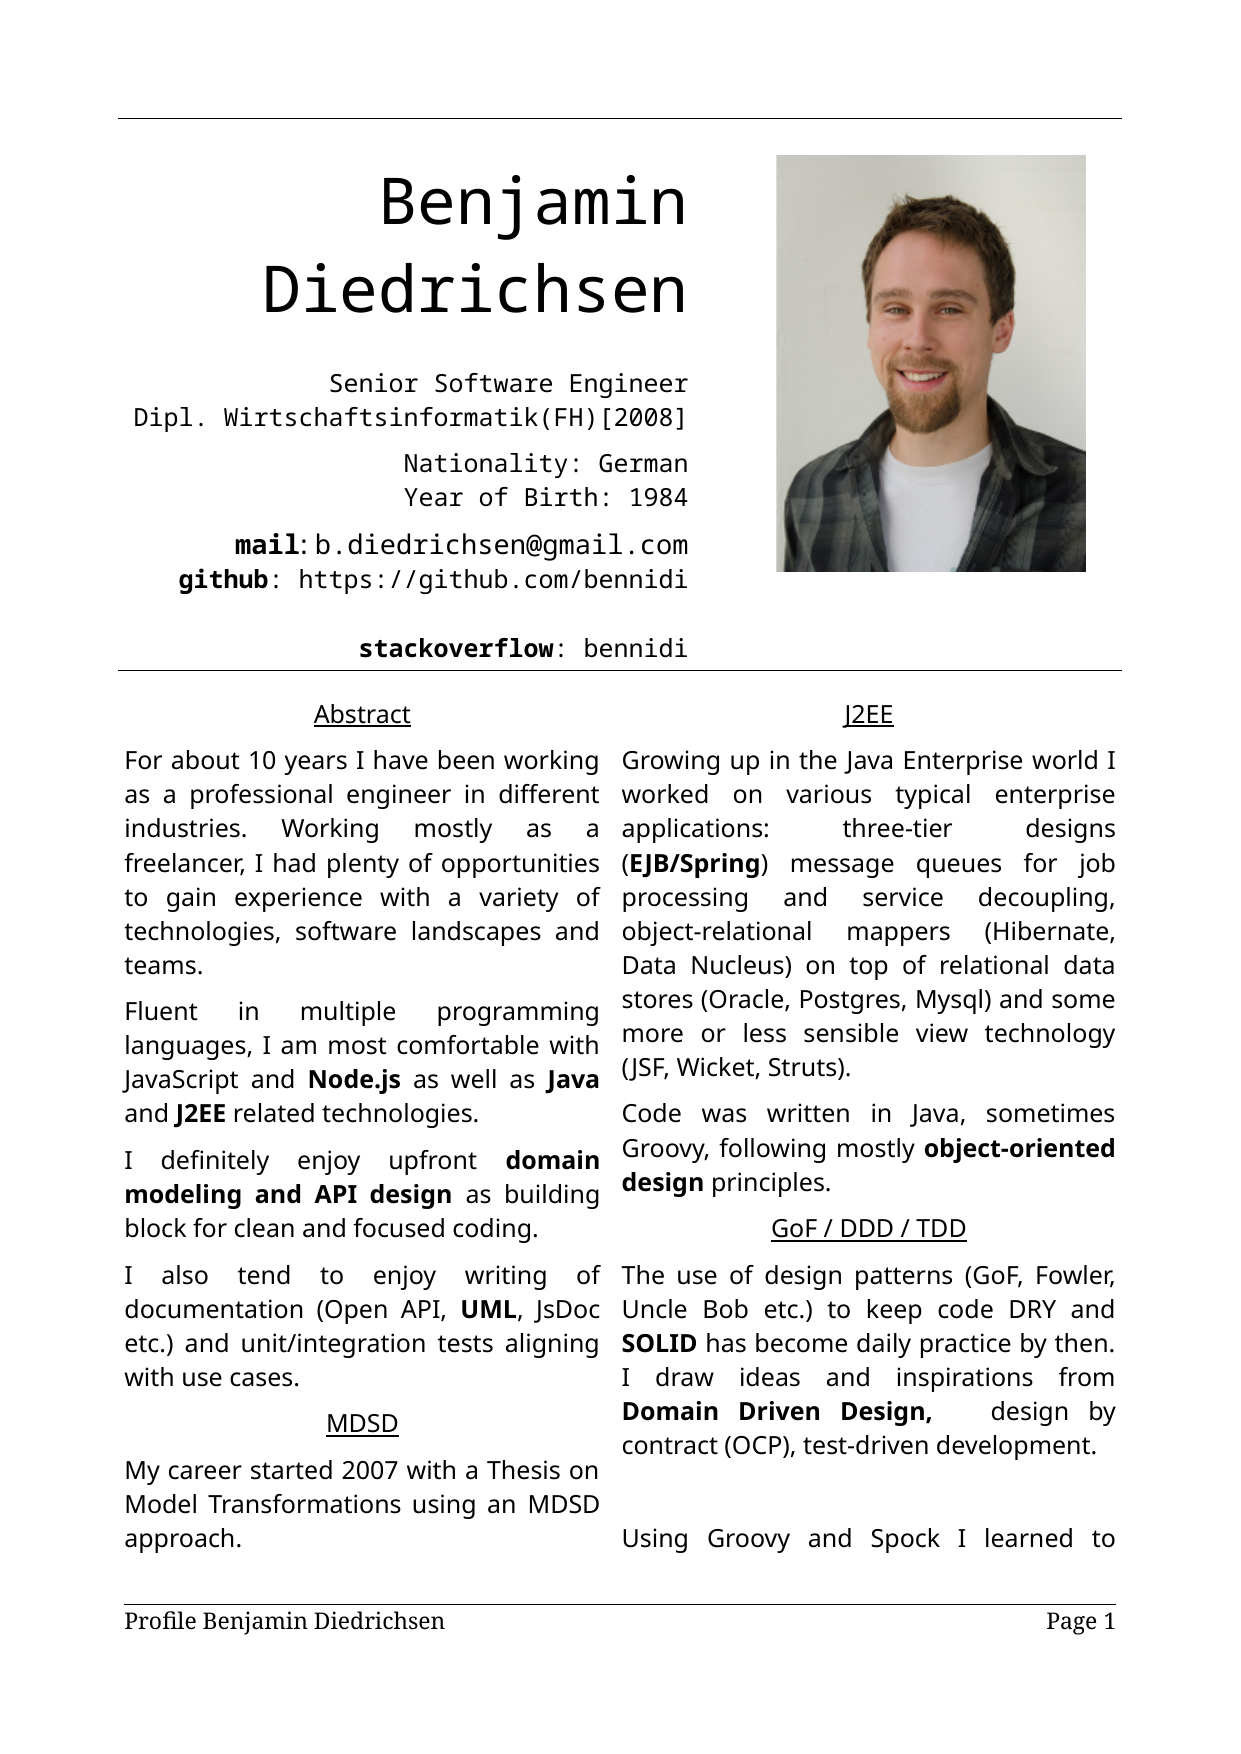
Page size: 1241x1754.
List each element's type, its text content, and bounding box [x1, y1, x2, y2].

table_cell Nationality: German Year of Birth: 1984 [118, 440, 700, 519]
table_header [606, 696, 615, 1567]
table_header [737, 119, 1122, 150]
table_cell [700, 440, 737, 519]
table_cell [700, 519, 737, 670]
table_cell mail: b.diedrichsen@gmail.com github: https://github.com/bennidi stackoverflow: bennidi [118, 519, 700, 670]
table_header J2EE Growing up in the Java Enterprise world I worked on various typical enterprise applications: three-tier designs (EJB/Spring) message queues for job processing and service decoupling, object-relational mappers (Hibernate, Data Nucleus) on top of relational data stores (Oracle, Postgres, Mysql) and some more or less sensible view technology (JSF, Wicket, Struts). Code was written in Java, sometimes Groovy, following mostly object-oriented design principles. GoF / DDD / TDD The use of design patterns (GoF, Fowler, Uncle Bob etc.) to keep code DRY and SOLID has become daily practice by then. I draw ideas and inspirations from Domain Driven Design, design by contract (OCP), test-driven development. Using Groovy and Spock I learned to [615, 696, 1122, 1567]
table_cell Benjamin Diedrichsen Senior Software Engineer Dipl. Wirtschaftsinformatik(FH)[2008] [118, 150, 700, 440]
table_header [700, 119, 737, 150]
table_header [118, 119, 700, 150]
table_cell [700, 150, 737, 440]
table_header Abstract For about 10 years I have been working as a professional engineer in different industries. Working mostly as a freelancer, I had plenty of opportunities to gain experience with a variety of technologies, software landscapes and teams. Fluent in multiple programming languages, I am most comfortable with JavaScript and Node.js as well as Java and J2EE related technologies. I definitely enjoy upfront domain modeling and API design as building block for clean and focused coding. I also tend to enjoy writing of documentation (Open API, UML, JsDoc etc.) and unit/integration tests aligning with use cases. MDSD My career started 2007 with a Thesis on Model Transformations using an MDSD approach. [118, 696, 606, 1567]
table_cell [737, 150, 1122, 670]
picture [776, 155, 1086, 572]
